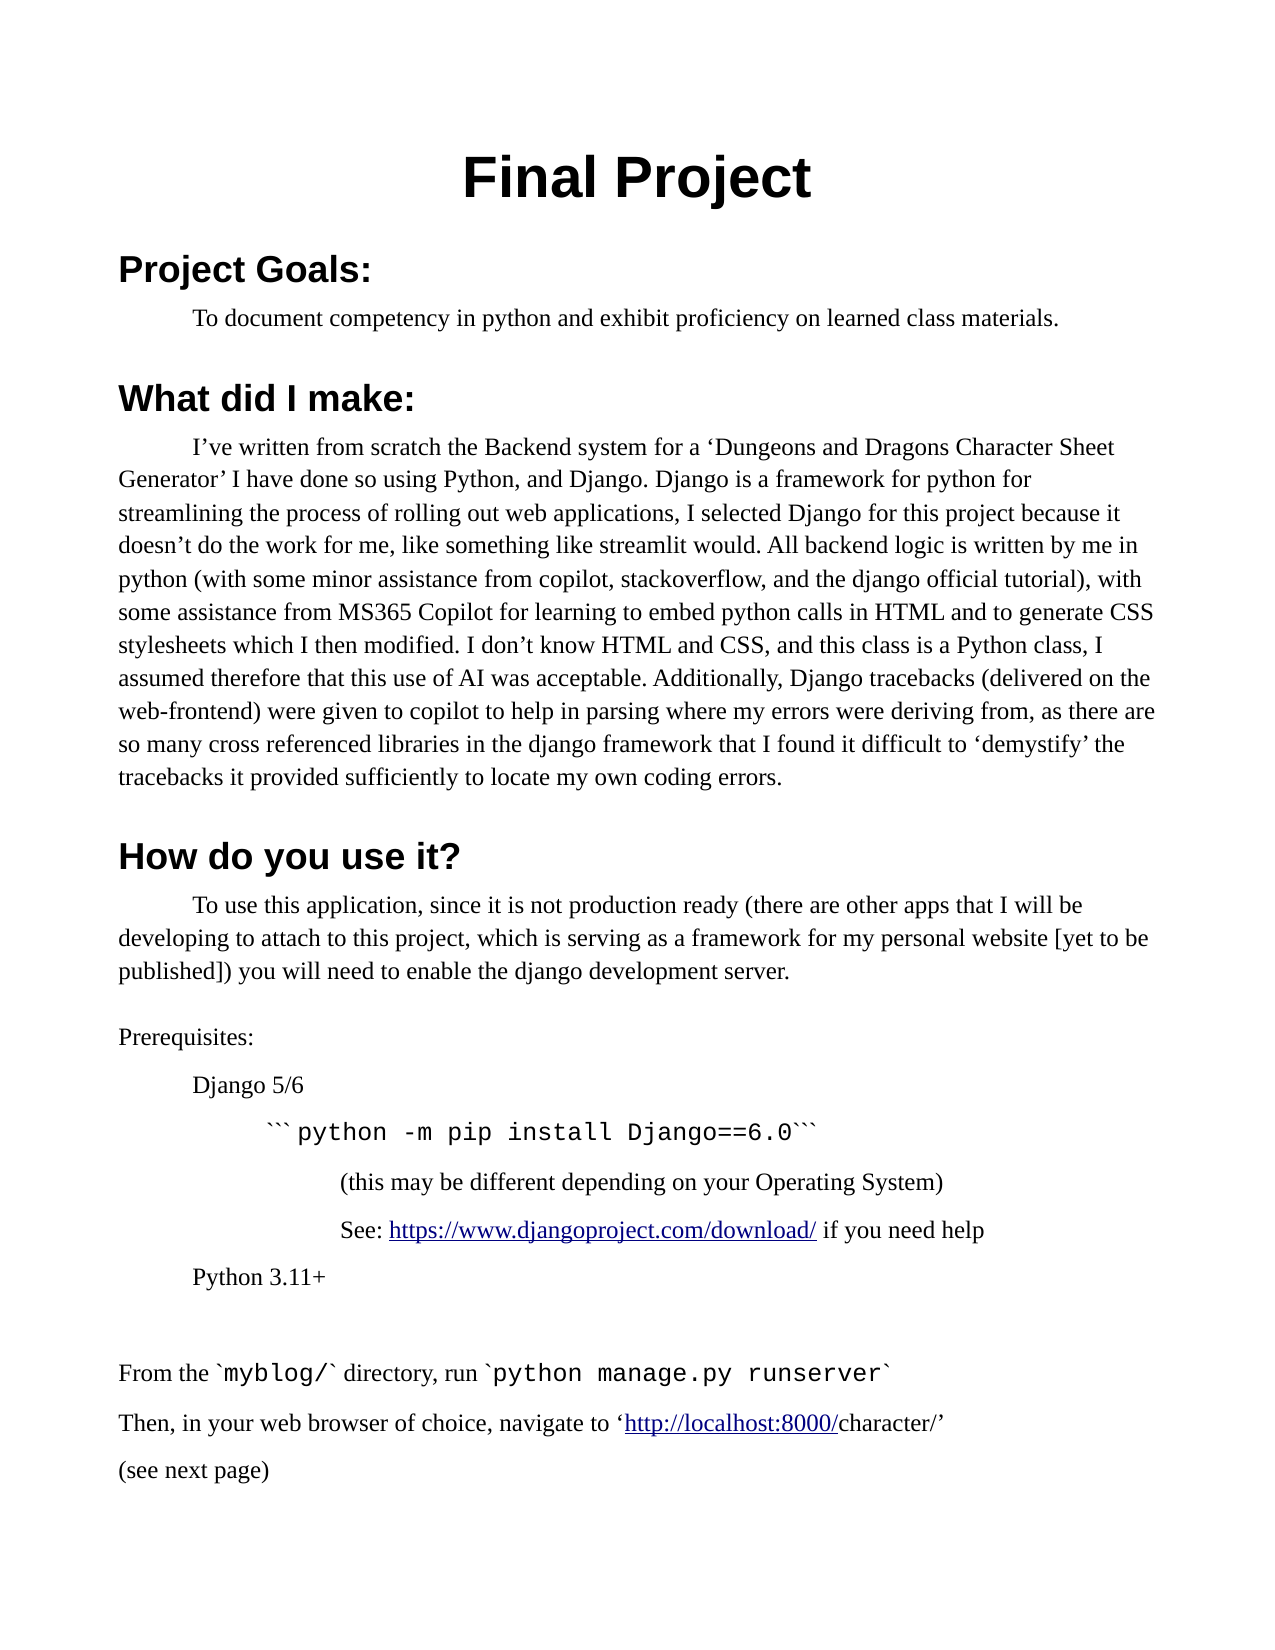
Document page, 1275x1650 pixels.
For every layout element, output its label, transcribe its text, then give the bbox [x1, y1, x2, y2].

subtitle Project Goals: [118, 248, 1157, 291]
text ``` python -m pip install Django==6.0``` [118, 1117, 1157, 1148]
subtitle How do you use it? [118, 834, 1157, 877]
text Python 3.11+ [118, 1262, 1157, 1291]
subtitle What did I make: [118, 376, 1157, 419]
text (this may be different depending on your Operating System) [118, 1167, 1157, 1196]
text Then, in your web browser of choice, navigate to ‘http://localhost:8000/character/’ [118, 1408, 1157, 1436]
text See: https://www.djangoproject.com/download/ if you need help [118, 1215, 1157, 1244]
text To use this application, since it is not production ready (there are other apps that I will be developing to attach to this project, which is serving as a framework for my personal website [yet to be published]) you will need to enable the django development server. Prerequisites: [118, 890, 1157, 1051]
title Final Project [118, 143, 1157, 210]
text (see next page) [118, 1455, 1157, 1484]
text To document competency in python and exhibit proficiency on learned class materials. [118, 303, 1157, 332]
text From the `myblog/` directory, run `python manage.py runserver` [118, 1358, 1157, 1388]
text I’ve written from scratch the Backend system for a ‘Dungeons and Dragons Character Sheet Generator’ I have done so using Python, and Django. Django is a framework for python for streamlining the process of rolling out web applications, I selected Django for this project because it doesn’t do the work for me, like something like streamlit would. All backend logic is written by me in python (with some minor assistance from copilot, stackoverflow, and the django official tutorial), with some assistance from MS365 Copilot for learning to embed python calls in HTML and to generate CSS stylesheets which I then modified. I don’t know HTML and CSS, and this class is a Python class, I assumed therefore that this use of AI was acceptable. Additionally, Django tracebacks (delivered on the web-frontend) were given to copilot to help in parsing where my errors were deriving from, as there are so many cross referenced libraries in the django framework that I found it difficult to ‘demystify’ the tracebacks it provided sufficiently to locate my own coding errors. [118, 432, 1157, 791]
text Django 5/6 [118, 1070, 1157, 1098]
